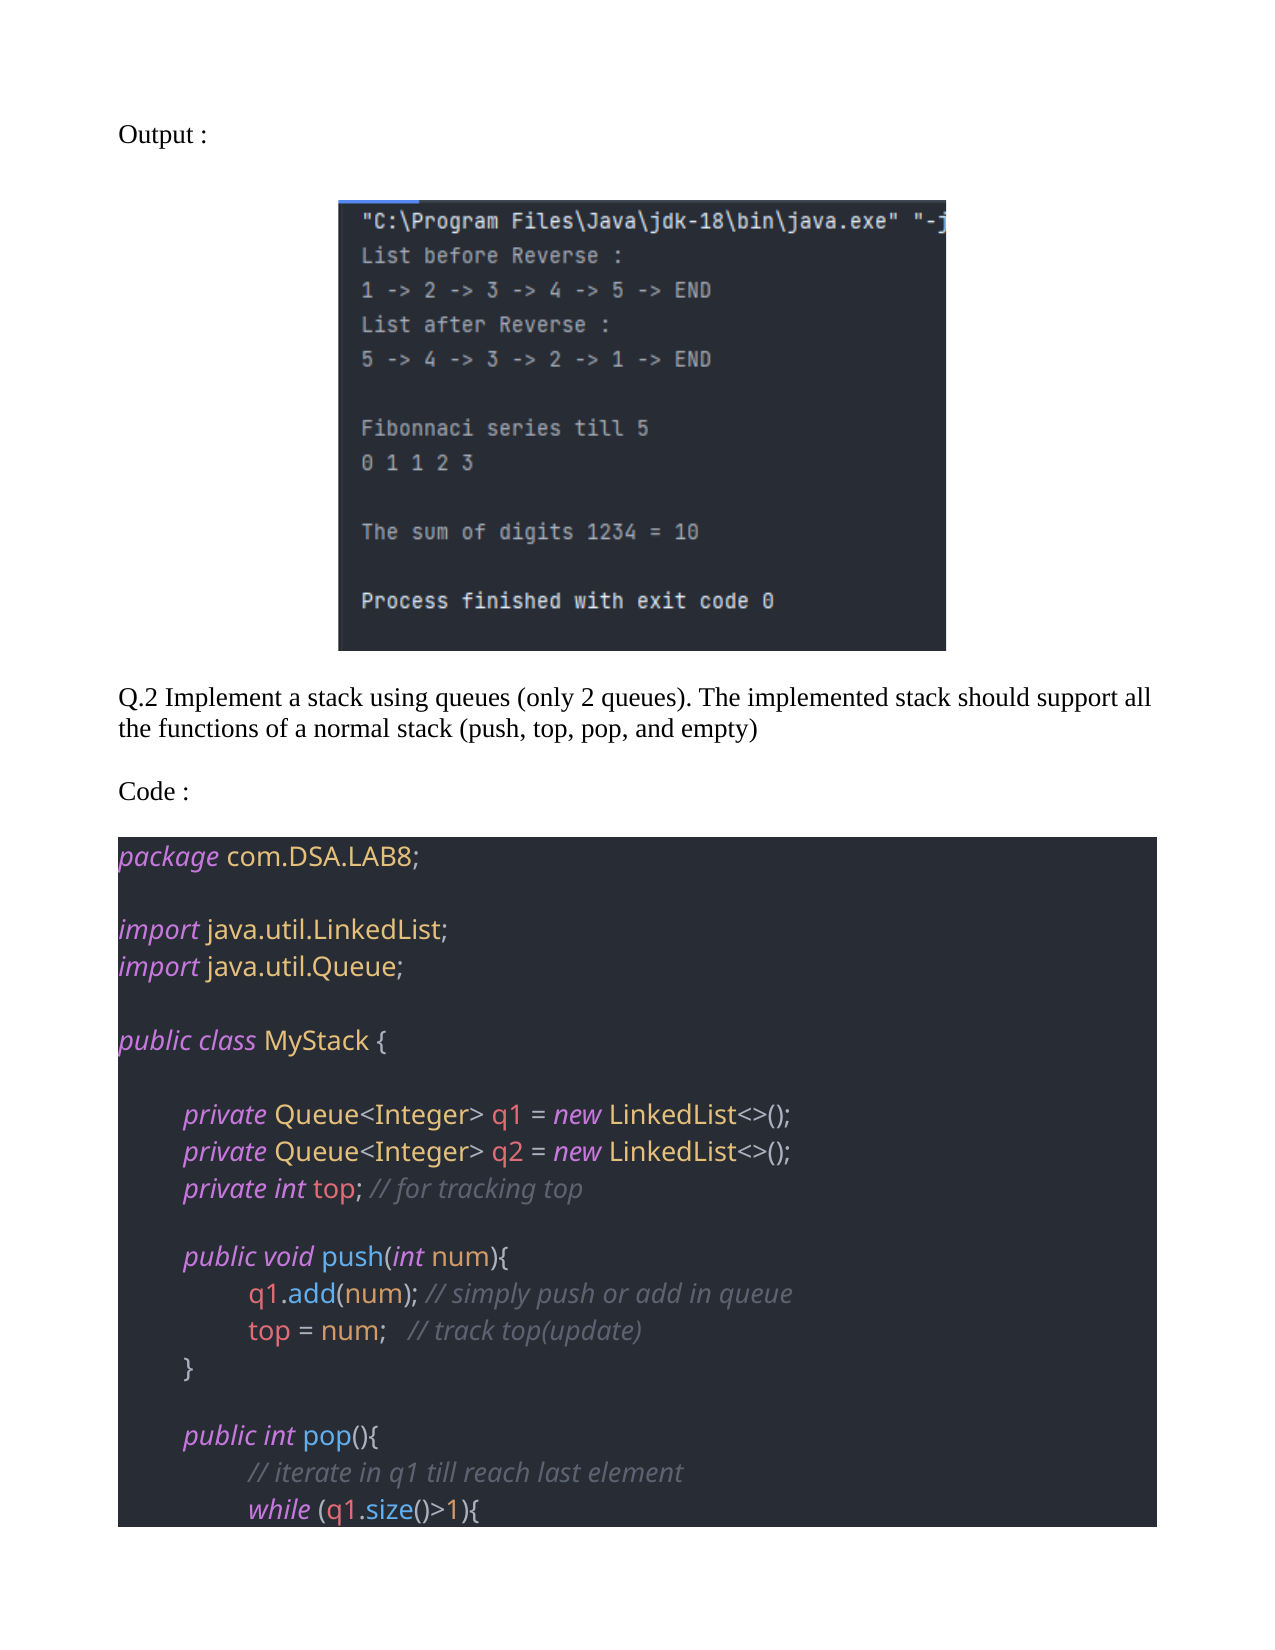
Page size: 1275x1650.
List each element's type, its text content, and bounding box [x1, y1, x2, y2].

text package com.DSA.LAB8; [118, 837, 1157, 874]
text private int top; // for tracking top [118, 1169, 1157, 1206]
text Code : [118, 775, 1157, 806]
text public void push(int num){ [118, 1237, 1157, 1274]
text private Queue<Integer> q1 = new LinkedList<>(); [118, 1095, 1157, 1132]
text top = num; // track top(update) [118, 1311, 1157, 1348]
text // iterate in q1 till reach last element [118, 1453, 1157, 1490]
text q1.add(num); // simply push or add in queue [118, 1274, 1157, 1311]
text while (q1.size()>1){ [118, 1490, 1157, 1527]
text Q.2 Implement a stack using queues (only 2 queues). The implemented stack should support all the functions of a normal stack (push, top, pop, and empty) [118, 681, 1157, 743]
text import java.util.Queue; [118, 948, 1157, 984]
text public int pop(){ [118, 1416, 1157, 1453]
text public class MyStack { [118, 1021, 1157, 1058]
text import java.util.LinkedList; [118, 911, 1157, 948]
picture [338, 200, 947, 651]
text } [118, 1348, 1157, 1385]
text private Queue<Integer> q2 = new LinkedList<>(); [118, 1132, 1157, 1169]
text Output : [118, 118, 1157, 149]
